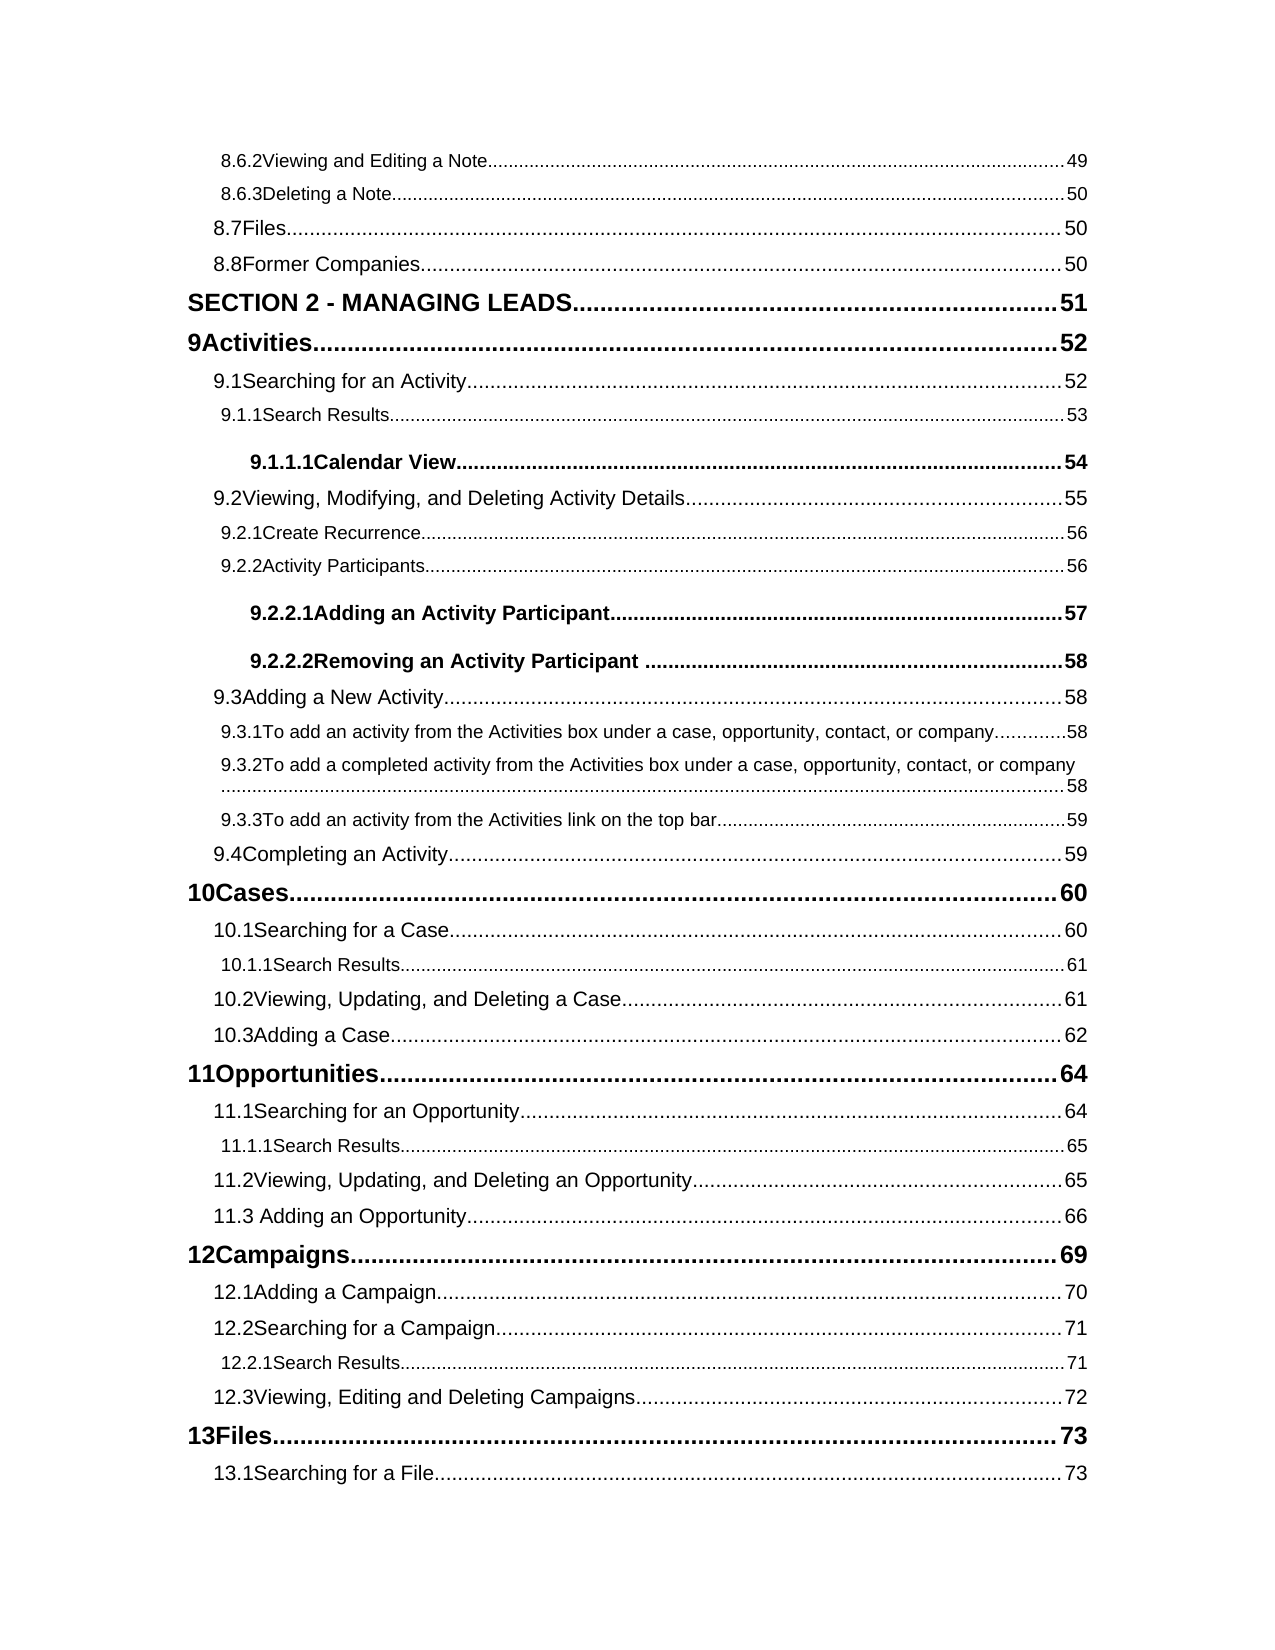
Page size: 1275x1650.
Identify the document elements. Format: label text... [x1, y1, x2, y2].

text 11.2Viewing, Updating, and Deleting an Opportunity 65 [213, 1169, 1087, 1192]
text 8.7Files 50 [213, 217, 1087, 240]
text 11Opportunities 64 [187, 1059, 1087, 1087]
text 10Cases 60 [187, 878, 1087, 906]
text 13.1Searching for a File 73 [213, 1462, 1087, 1485]
text 9.1Searching for an Activity 52 [213, 369, 1087, 392]
text 9Activities 52 [187, 329, 1087, 357]
text 8.8Former Companies 50 [213, 253, 1087, 276]
text 9.1.1.1Calendar View 54 [250, 451, 1087, 474]
text 8.6.2Viewing and Editing a Note 49 [221, 150, 1087, 171]
text 10.1Searching for a Case 60 [213, 919, 1087, 942]
text 9.1.1Search Results 53 [221, 405, 1087, 426]
text 10.2Viewing, Updating, and Deleting a Case 61 [213, 988, 1087, 1011]
text 11.1.1Search Results 65 [221, 1136, 1087, 1156]
text 9.2.2Activity Participants 56 [221, 556, 1087, 577]
text 10.3Adding a Case 62 [213, 1024, 1087, 1047]
text 12.3Viewing, Editing and Deleting Campaigns 72 [213, 1386, 1087, 1409]
text 13Files 73 [187, 1421, 1087, 1449]
text 9.2.2.1Adding an Activity Participant 57 [250, 602, 1087, 625]
text 11.1Searching for an Opportunity 64 [213, 1100, 1087, 1123]
text 9.3Adding a New Activity 58 [213, 686, 1087, 709]
text 12.2.1Search Results 71 [221, 1352, 1087, 1373]
text 9.2.2.2Removing an Activity Participant 58 [250, 650, 1087, 673]
text 12.2Searching for a Campaign 71 [213, 1317, 1087, 1340]
text 9.3.2To add a completed activity from the Activities box under a case, opportunity, contact, or company 58 [221, 755, 1087, 797]
text 9.3.1To add an activity from the Activities box under a case, opportunity, contact, or company 58 [221, 721, 1087, 742]
text 12.1Adding a Campaign 70 [213, 1281, 1087, 1304]
text SECTION 2 - MANAGING LEADS 51 [187, 288, 1087, 316]
text 12Campaigns 69 [187, 1240, 1087, 1268]
text 11.3 Adding an Opportunity 66 [213, 1205, 1087, 1228]
text 9.2.1Create Recurrence 56 [221, 522, 1087, 543]
text 9.2Viewing, Modifying, and Deleting Activity Details 55 [213, 487, 1087, 510]
text 9.3.3To add an activity from the Activities link on the top bar 59 [221, 809, 1087, 830]
text 10.1.1Search Results 61 [221, 954, 1087, 975]
text 9.4Completing an Activity 59 [213, 843, 1087, 866]
text 8.6.3Deleting a Note 50 [221, 183, 1087, 204]
